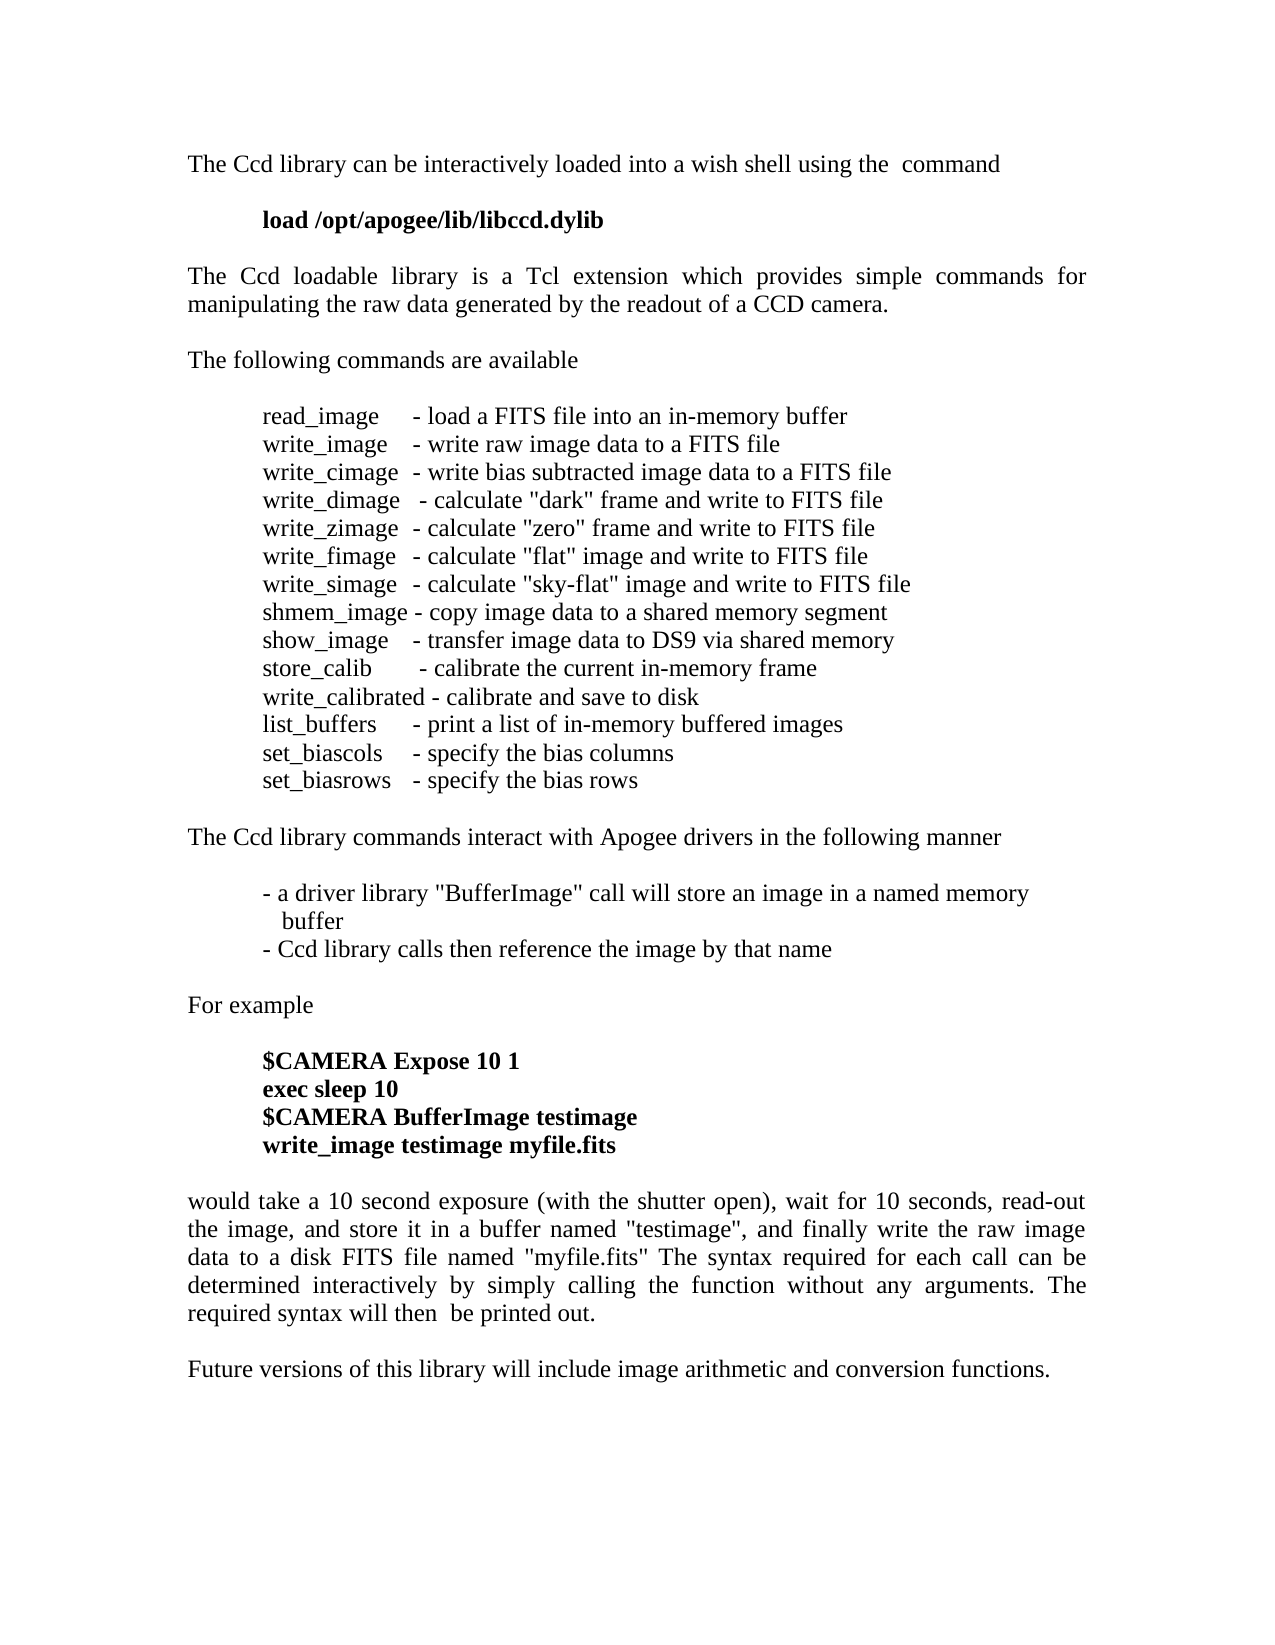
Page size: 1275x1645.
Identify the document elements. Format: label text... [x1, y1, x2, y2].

text write_dimage - calculate "dark" frame and write to FITS file [187, 486, 1087, 514]
text write_fimage - calculate "flat" image and write to FITS file [187, 542, 1087, 570]
text would take a 10 second exposure (with the shutter open), wait for 10 seconds, read-out the image, and store it in a buffer named "testimage", and finally write the raw image data to a disk FITS file named "myfile.fits" The syntax required for each call can be determined interactively by simply calling the function without any arguments. The required syntax will then be printed out. [187, 1187, 1087, 1327]
text write_simage - calculate "sky-flat" image and write to FITS file [187, 570, 1087, 598]
text $CAMERA BufferImage testimage [187, 1103, 1087, 1131]
text Future versions of this library will include image arithmetic and conversion functions. [187, 1355, 1087, 1383]
text write_image - write raw image data to a FITS file [187, 430, 1087, 458]
text show_image - transfer image data to DS9 via shared memory [187, 626, 1087, 654]
text - Ccd library calls then reference the image by that name [187, 934, 1087, 963]
text $CAMERA Expose 10 1 [187, 1047, 1087, 1075]
text load /opt/apogee/lib/libccd.dylib [187, 206, 1087, 234]
text exec sleep 10 [187, 1075, 1087, 1103]
text write_image testimage myfile.fits [187, 1131, 1087, 1159]
text The Ccd library commands interact with Apogee drivers in the following manner [187, 822, 1087, 851]
text set_biasrows - specify the bias rows [187, 766, 1087, 794]
text write_cimage - write bias subtracted image data to a FITS file [187, 458, 1087, 486]
text read_image - load a FITS file into an in-memory buffer [187, 402, 1087, 430]
text write_calibrated - calibrate and save to disk [187, 682, 1087, 710]
text store_calib - calibrate the current in-memory frame [187, 654, 1087, 682]
text The Ccd loadable library is a Tcl extension which provides simple commands for manipulating the raw data generated by the readout of a CCD camera. [187, 262, 1087, 318]
text list_buffers - print a list of in-memory buffered images [187, 710, 1087, 738]
text The Ccd library can be interactively loaded into a wish shell using the command [187, 150, 1087, 178]
text set_biascols - specify the bias columns [187, 738, 1087, 766]
text The following commands are available [187, 346, 1087, 374]
text write_zimage - calculate "zero" frame and write to FITS file [187, 514, 1087, 542]
text shmem_image - copy image data to a shared memory segment [187, 598, 1087, 626]
text - a driver library "BufferImage" call will store an image in a named memory buffer [187, 878, 1087, 934]
text For example [187, 991, 1087, 1019]
